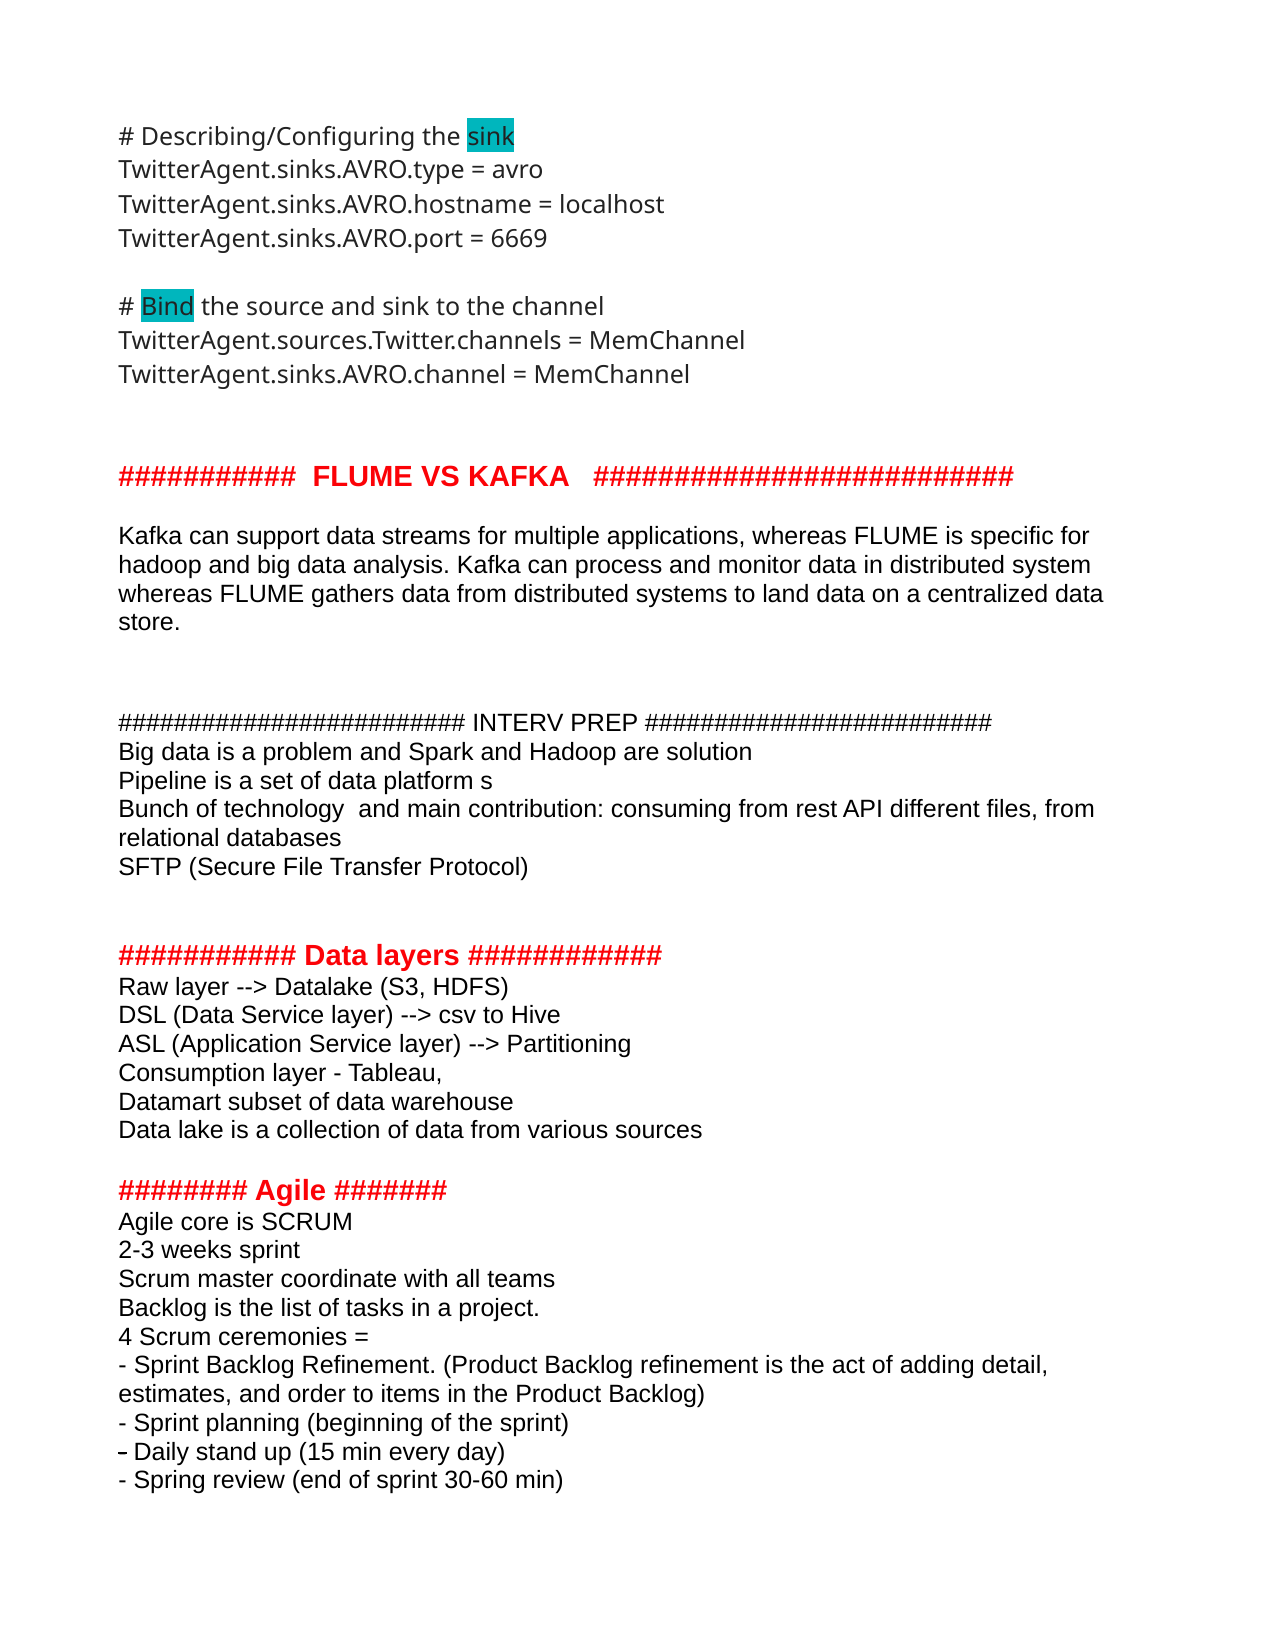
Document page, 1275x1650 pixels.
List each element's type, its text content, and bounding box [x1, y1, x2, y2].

text - Spring review (end of sprint 30-60 min) [118, 1465, 1157, 1494]
text Agile core is SCRUM [118, 1206, 1157, 1235]
text TwitterAgent.sources.Twitter.channels = MemChannel [118, 322, 1157, 357]
text Big data is a problem and Spark and Hadoop are solution [118, 737, 1157, 766]
text - Sprint Backlog Refinement. (Product Backlog refinement is the act of adding detail, estimates, and order to items in the Product Backlog) [118, 1350, 1157, 1408]
text ASL (Application Service layer) --> Partitioning [118, 1029, 1157, 1058]
text Backlog is the list of tasks in a project. [118, 1293, 1157, 1321]
text Raw layer --> Datalake (S3, HDFS) [118, 972, 1157, 1000]
text Consumption layer - Tableau, [118, 1058, 1157, 1087]
text 4 Scrum ceremonies = [118, 1321, 1157, 1350]
text TwitterAgent.sinks.AVRO.channel = MemChannel [118, 357, 1157, 391]
text TwitterAgent.sinks.AVRO.type = avro [118, 152, 1157, 186]
text ########### FLUME VS KAFKA ########################## [118, 459, 1157, 492]
text ######## Agile ####### [118, 1173, 1157, 1206]
text - Sprint planning (beginning of the sprint) [118, 1408, 1157, 1436]
text # Bind the source and sink to the channel [118, 288, 1157, 322]
text - Daily stand up (15 min every day) [118, 1436, 1157, 1465]
text ########### Data layers ############ [118, 938, 1157, 972]
text DSL (Data Service layer) --> csv to Hive [118, 1000, 1157, 1029]
text Data lake is a collection of data from various sources [118, 1115, 1157, 1144]
text Pipeline is a set of data platform s [118, 766, 1157, 794]
text TwitterAgent.sinks.AVRO.port = 6669 [118, 220, 1157, 254]
text # Describing/Configuring the sink [118, 118, 1157, 152]
text Kafka can support data streams for multiple applications, whereas FLUME is specific for hadoop and big data analysis. Kafka can process and monitor data in distributed system whereas FLUME gathers data from distributed systems to land data on a centralized data store. [118, 521, 1157, 636]
text Datamart subset of data warehouse [118, 1087, 1157, 1115]
text Bunch of technology and main contribution: consuming from rest API different files, from relational databases [118, 794, 1157, 852]
text Scrum master coordinate with all teams [118, 1264, 1157, 1293]
text SFTP (Secure File Transfer Protocol) [118, 852, 1157, 881]
text 2-3 weeks sprint [118, 1235, 1157, 1264]
text ######################### INTERV PREP ######################### [118, 708, 1157, 737]
text TwitterAgent.sinks.AVRO.hostname = localhost [118, 186, 1157, 220]
